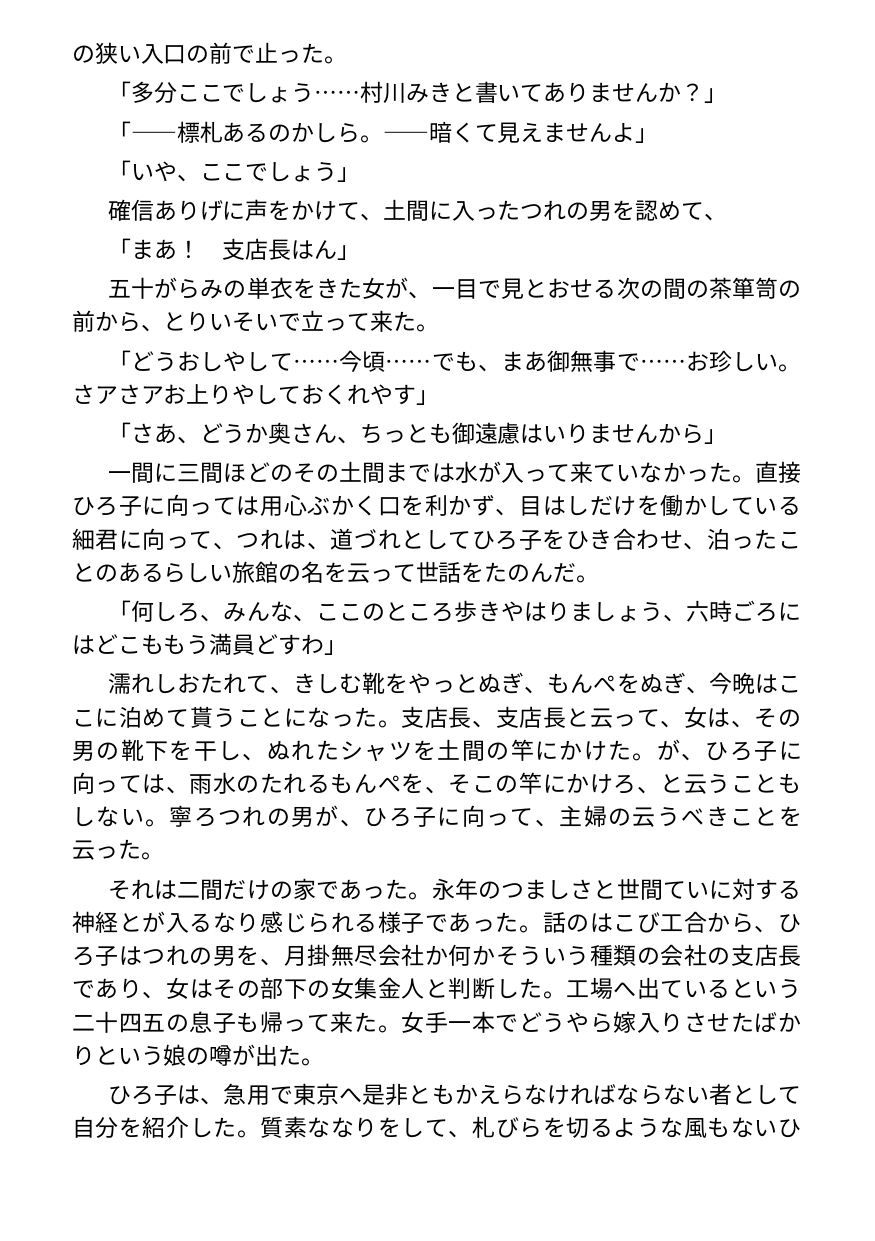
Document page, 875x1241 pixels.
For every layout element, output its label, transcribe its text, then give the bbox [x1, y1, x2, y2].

text 「いや、ここでしょう」 [72, 153, 802, 187]
text それは二間だけの家であった。永年のつましさと世間ていに対する神経とが入るなり感じられる様子であった。話のはこび工合から、ひろ子はつれの男を、月掛無尽会社か何かそういう種類の会社の支店長であり、女はその部下の女集金人と判断した。工場へ出ているという二十四五の息子も帰って来た。女手一本でどうやら嫁入りさせたばかりという娘の噂が出た。 [72, 872, 802, 1071]
text 「さあ、どうか奥さん、ちっとも御遠慮はいりませんから」 [72, 416, 802, 449]
text 「多分ここでしょう……村川みきと書いてありませんか？」 [72, 75, 802, 108]
text 「何しろ、みんな、ここのところ歩きやはりましょう、六時ごろにはどこももう満員どすわ」 [72, 594, 802, 660]
text の狭い入口の前で止った。 [72, 36, 802, 69]
text 確信ありげに声をかけて、土間に入ったつれの男を認めて、 [72, 193, 802, 226]
text 濡れしおたれて、きしむ靴をやっとぬぎ、もんぺをぬぎ、今晩はここに泊めて貰うことになった。支店長、支店長と云って、女は、その男の靴下を干し、ぬれたシャツを土間の竿にかけた。が、ひろ子に向っては、雨水のたれるもんぺを、そこの竿にかけろ、と云うこともしない。寧ろつれの男が、ひろ子に向って、主婦の云うべきことを云った。 [72, 666, 802, 866]
text 「――標札あるのかしら。――暗くて見えませんよ」 [72, 114, 802, 148]
text 「まあ！ 支店長はん」 [72, 232, 802, 265]
text ひろ子は、急用で東京へ是非ともかえらなければならない者として自分を紹介した。質素ななりをして、札びらを切るような風もないひ [72, 1077, 802, 1143]
text 「どうおしやして……今頃……でも、まあ御無事で……お珍しい。さアさアお上りやしておくれやす」 [72, 343, 802, 410]
text 五十がらみの単衣をきた女が、一目で見とおせる次の間の茶箪笥の前から、とりいそいで立って来た。 [72, 271, 802, 337]
text 一間に三間ほどのその土間までは水が入って来ていなかった。直接ひろ子に向っては用心ぶかく口を利かず、目はしだけを働かしている細君に向って、つれは、道づれとしてひろ子をひき合わせ、泊ったことのあるらしい旅館の名を云って世話をたのんだ。 [72, 455, 802, 588]
